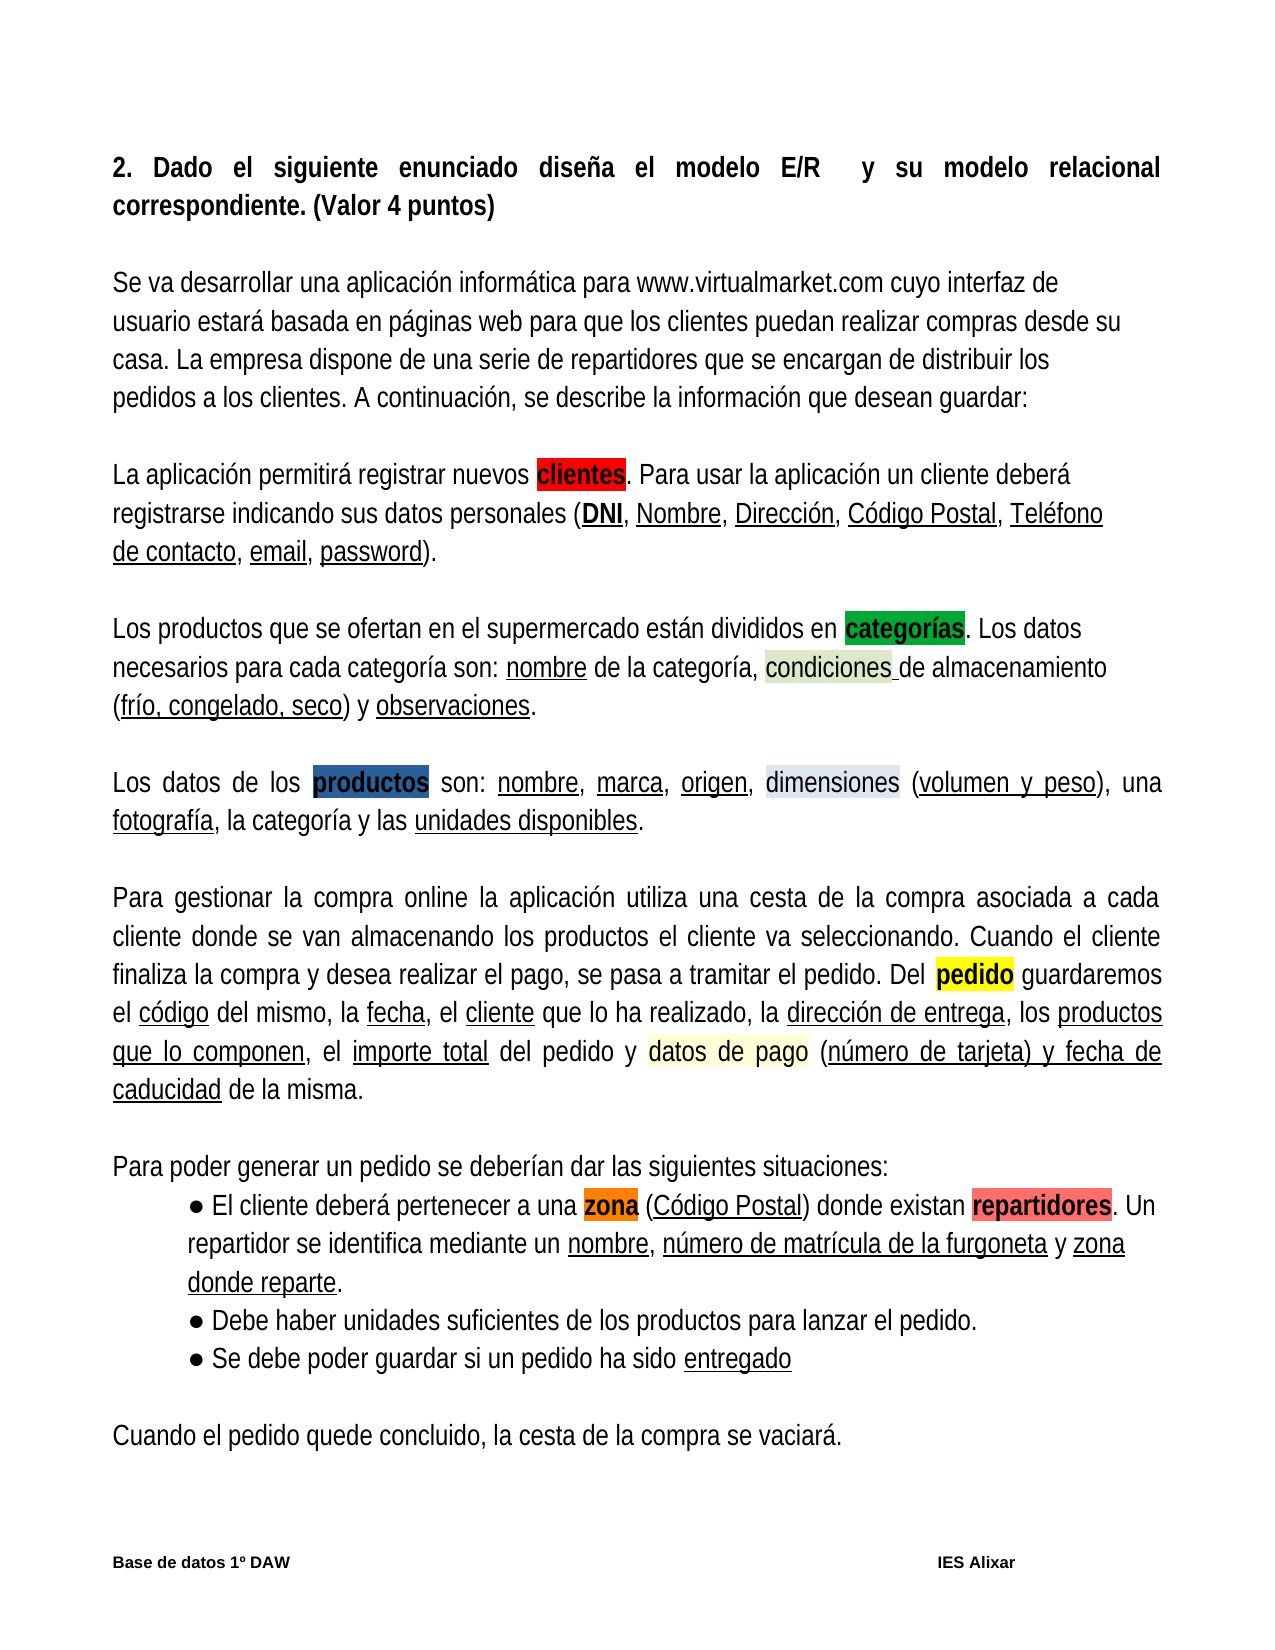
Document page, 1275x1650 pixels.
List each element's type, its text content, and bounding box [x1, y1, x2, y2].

text ● Debe haber unidades suficientes de los productos para lanzar el pedido. [187, 1303, 1162, 1337]
text necesarios para cada categoría son: nombre de la categoría, condiciones de almacenamiento [112, 650, 1162, 683]
text casa. La empresa dispone de una serie de repartidores que se encargan de distribuir los [112, 342, 1162, 376]
text repartidor se identifica mediante un nombre, número de matrícula de la furgoneta y zona [187, 1226, 1162, 1260]
text pedidos a los clientes. A continuación, se describe la información que desean guardar: [112, 381, 1162, 414]
text Cuando el pedido quede concluido, la cesta de la compra se vaciará. [112, 1418, 1162, 1452]
text Los productos que se ofertan en el supermercado están divididos en categorías. Los datos [112, 611, 1162, 645]
text Para gestionar la compra online la aplicación utiliza una cesta de la compra asociada a cada cliente donde se van almacenando los productos el cliente va seleccionando. Cuando el cliente finaliza la compra y desea realizar el pago, se pasa a tramitar el pedido. Del pedido guardaremos el código del mismo, la fecha, el cliente que lo ha realizado, la dirección de entrega, los productos que lo componen, el importe total del pedido y datos de pago (número de tarjeta) y fecha de caducidad de la misma. [112, 880, 1162, 1106]
text usuario estará basada en páginas web para que los clientes puedan realizar compras desde su [112, 304, 1162, 337]
text registrarse indicando sus datos personales (DNI, Nombre, Dirección, Código Postal, Teléfono [112, 496, 1162, 529]
text La aplicación permitirá registrar nuevos clientes. Para usar la aplicación un cliente deberá [112, 457, 1162, 491]
text donde reparte. [187, 1265, 1162, 1298]
text de contacto, email, password). [112, 534, 1162, 568]
text ● Se debe poder guardar si un pedido ha sido entregado [187, 1342, 1162, 1375]
text Para poder generar un pedido se deberían dar las siguientes situaciones: [112, 1149, 1162, 1183]
text Se va desarrollar una aplicación informática para www.virtualmarket.com cuyo interfaz de [112, 265, 1162, 299]
text (frío, congelado, seco) y observaciones. [112, 688, 1162, 722]
text ● El cliente deberá pertenecer a una zona (Código Postal) donde existan repartidores. Un [187, 1188, 1162, 1221]
text 2. Dado el siguiente enunciado diseña el modelo E/R y su modelo relacional correspondiente. (Valor 4 puntos) [112, 150, 1162, 222]
text Los datos de los productos son: nombre, marca, origen, dimensiones (volumen y peso), una fotografía, la categoría y las unidades disponibles. [112, 765, 1162, 837]
